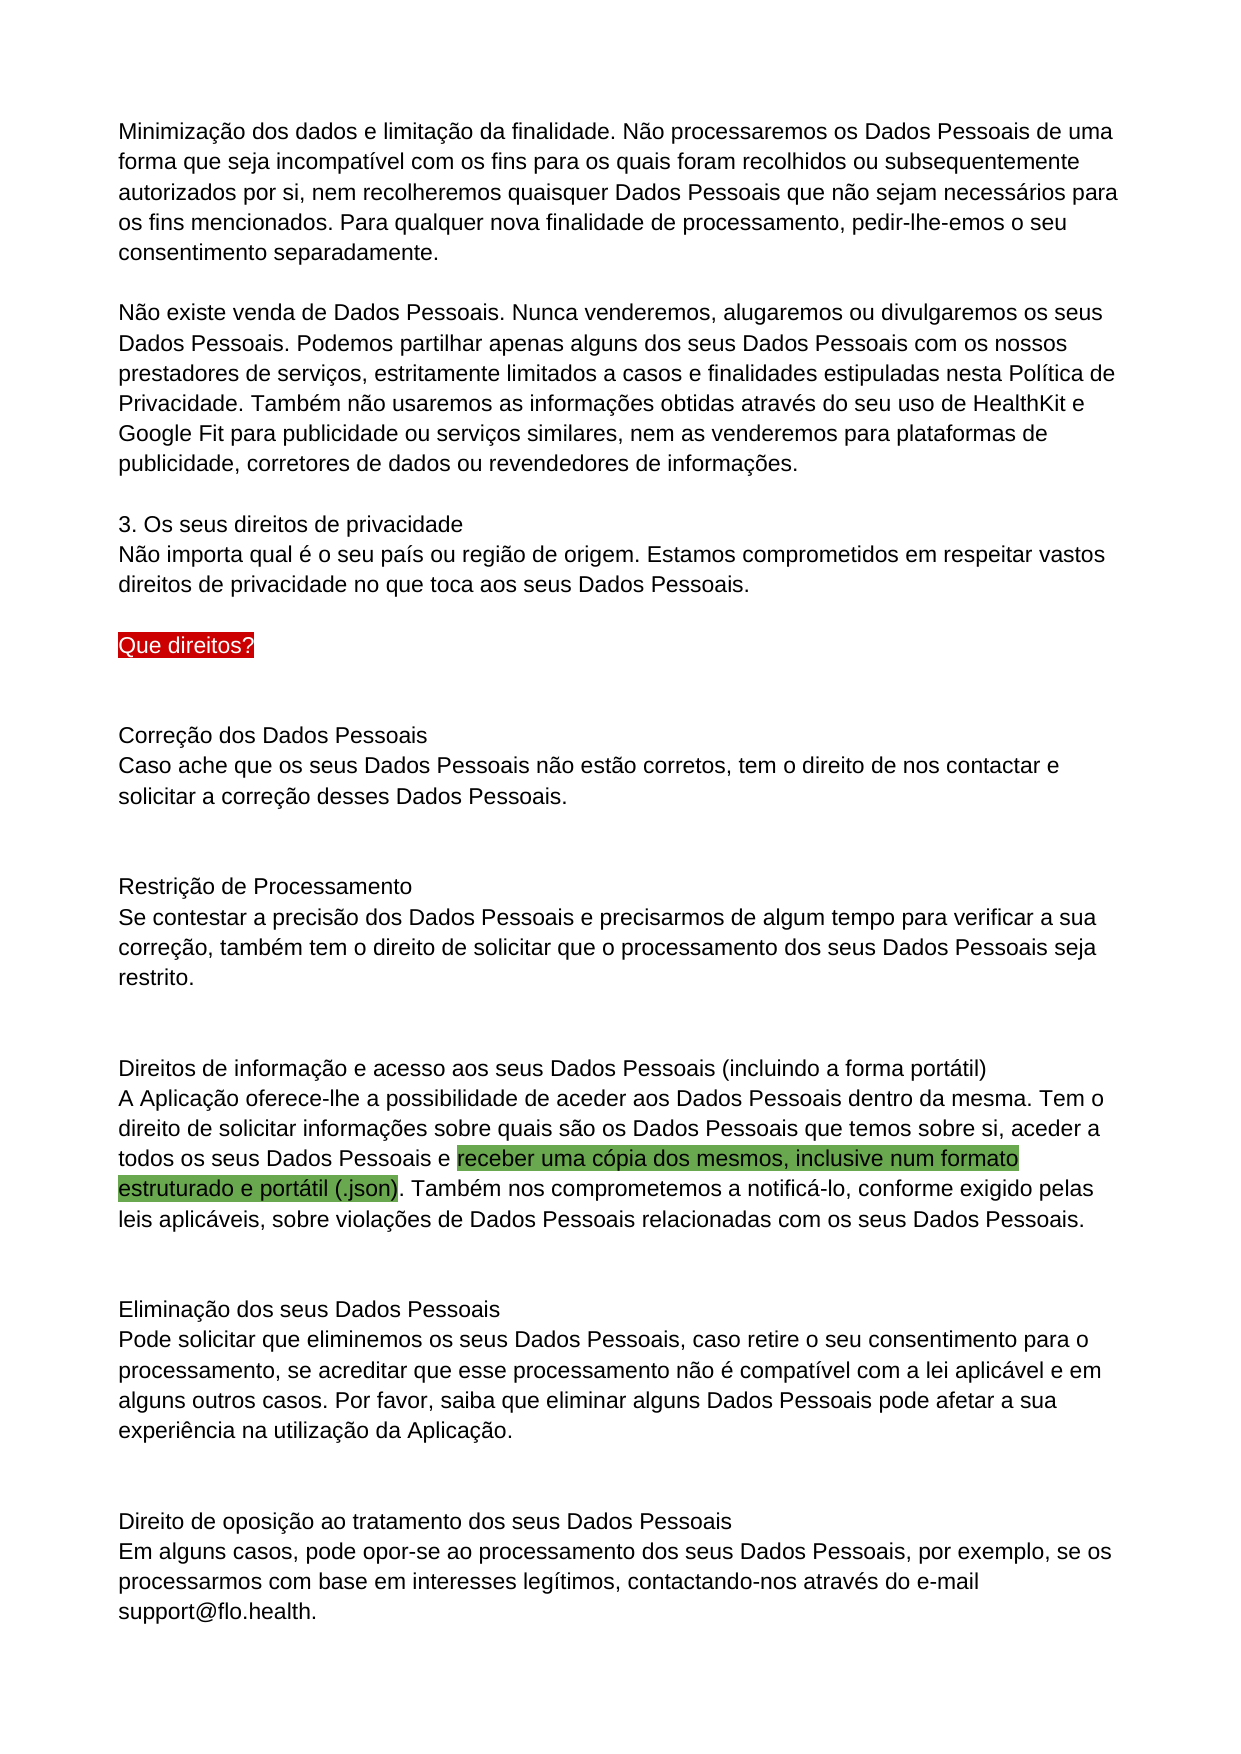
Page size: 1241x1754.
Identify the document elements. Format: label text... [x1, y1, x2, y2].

text Não importa qual é o seu país ou região de origem. Estamos comprometidos em respeitar vastos direitos de privacidade no que toca aos seus Dados Pessoais. [118, 541, 1122, 597]
text Direitos de informação e acesso aos seus Dados Pessoais (incluindo a forma portátil) [118, 1054, 1122, 1081]
text Direito de oposição ao tratamento dos seus Dados Pessoais [118, 1508, 1122, 1534]
text Minimização dos dados e limitação da finalidade. Não processaremos os Dados Pessoais de uma forma que seja incompatível com os fins para os quais foram recolhidos ou subsequentemente autorizados por si, nem recolheremos quaisquer Dados Pessoais que não sejam necessários para os fins mencionados. Para qualquer nova finalidade de processamento, pedir-lhe-emos o seu consentimento separadamente. [118, 118, 1122, 265]
text Eliminação dos seus Dados Pessoais [118, 1296, 1122, 1322]
text Não existe venda de Dados Pessoais. Nunca venderemos, alugaremos ou divulgaremos os seus Dados Pessoais. Podemos partilhar apenas alguns dos seus Dados Pessoais com os nossos prestadores de serviços, estritamente limitados a casos e finalidades estipuladas nesta Política de Privacidade. Também não usaremos as informações obtidas através do seu uso de HealthKit e Google Fit para publicidade ou serviços similares, nem as venderemos para plataformas de publicidade, corretores de dados ou revendedores de informações. [118, 299, 1122, 477]
text Restrição de Processamento [118, 873, 1122, 899]
text Caso ache que os seus Dados Pessoais não estão corretos, tem o direito de nos contactar e solicitar a correção desses Dados Pessoais. [118, 752, 1122, 809]
text Correção dos Dados Pessoais [118, 722, 1122, 748]
text Se contestar a precisão dos Dados Pessoais e precisarmos de algum tempo para verificar a sua correção, também tem o direito de solicitar que o processamento dos seus Dados Pessoais seja restrito. [118, 903, 1122, 990]
text Em alguns casos, pode opor-se ao processamento dos seus Dados Pessoais, por exemplo, se os processarmos com base em interesses legítimos, contactando-nos através do e-mail support@flo.health. [118, 1538, 1122, 1624]
text 3. Os seus direitos de privacidade [118, 511, 1122, 537]
text Pode solicitar que eliminemos os seus Dados Pessoais, caso retire o seu consentimento para o processamento, se acreditar que esse processamento não é compatível com a lei aplicável e em alguns outros casos. Por favor, saiba que eliminar alguns Dados Pessoais pode afetar a sua experiência na utilização da Aplicação. [118, 1326, 1122, 1443]
text Que direitos? [118, 632, 1122, 658]
text A Aplicação oferece-lhe a possibilidade de aceder aos Dados Pessoais dentro da mesma. Tem o direito de solicitar informações sobre quais são os Dados Pessoais que temos sobre si, aceder a todos os seus Dados Pessoais e receber uma cópia dos mesmos, inclusive num formato estruturado e portátil (.json). Também nos comprometemos a notificá-lo, conforme exigido pelas leis aplicáveis, sobre violações de Dados Pessoais relacionadas com os seus Dados Pessoais. [118, 1085, 1122, 1232]
